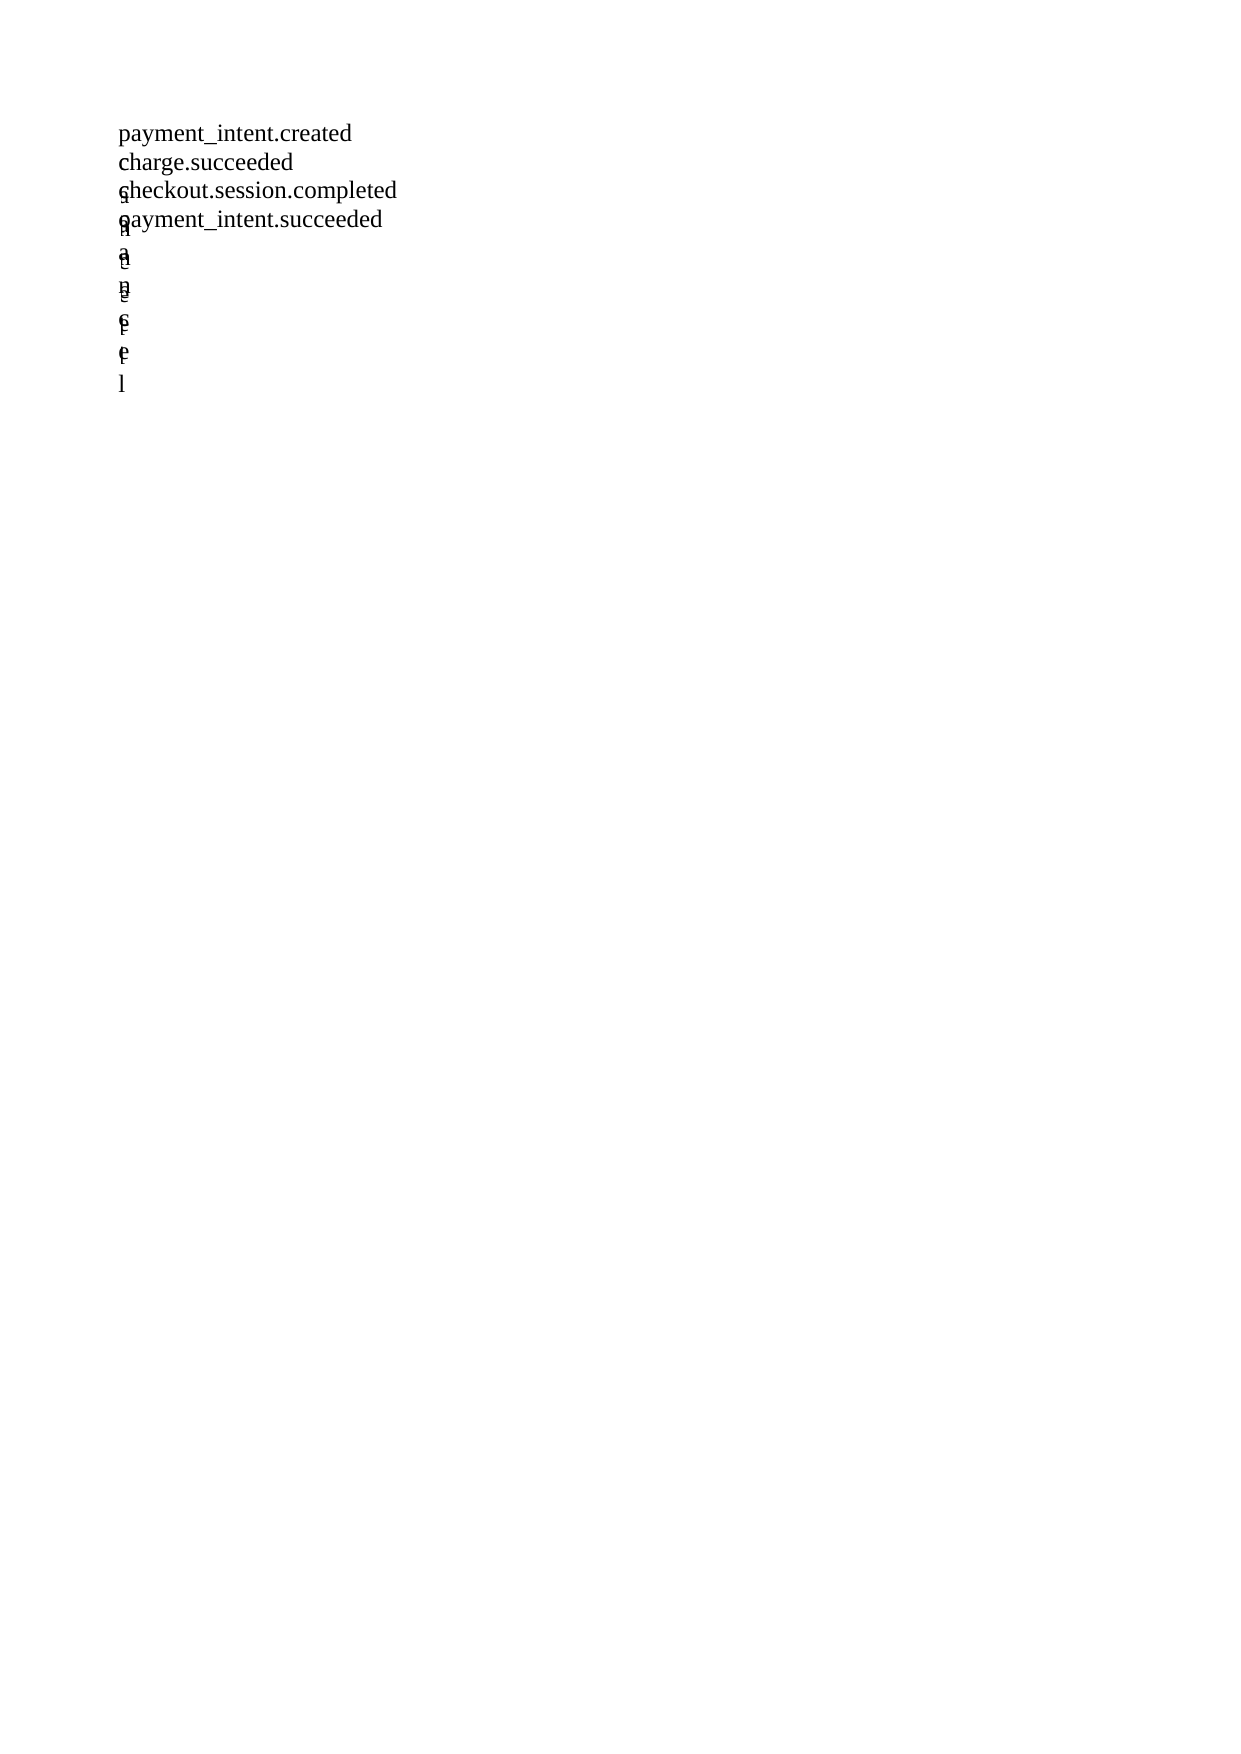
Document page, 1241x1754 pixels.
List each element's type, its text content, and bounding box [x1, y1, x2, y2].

text payment_intent.created [118, 118, 1122, 147]
text checkout.session.completed [121, 176, 1122, 204]
text charge.succeeded [121, 147, 1122, 176]
text payment_intent.succeeded [121, 204, 1122, 233]
